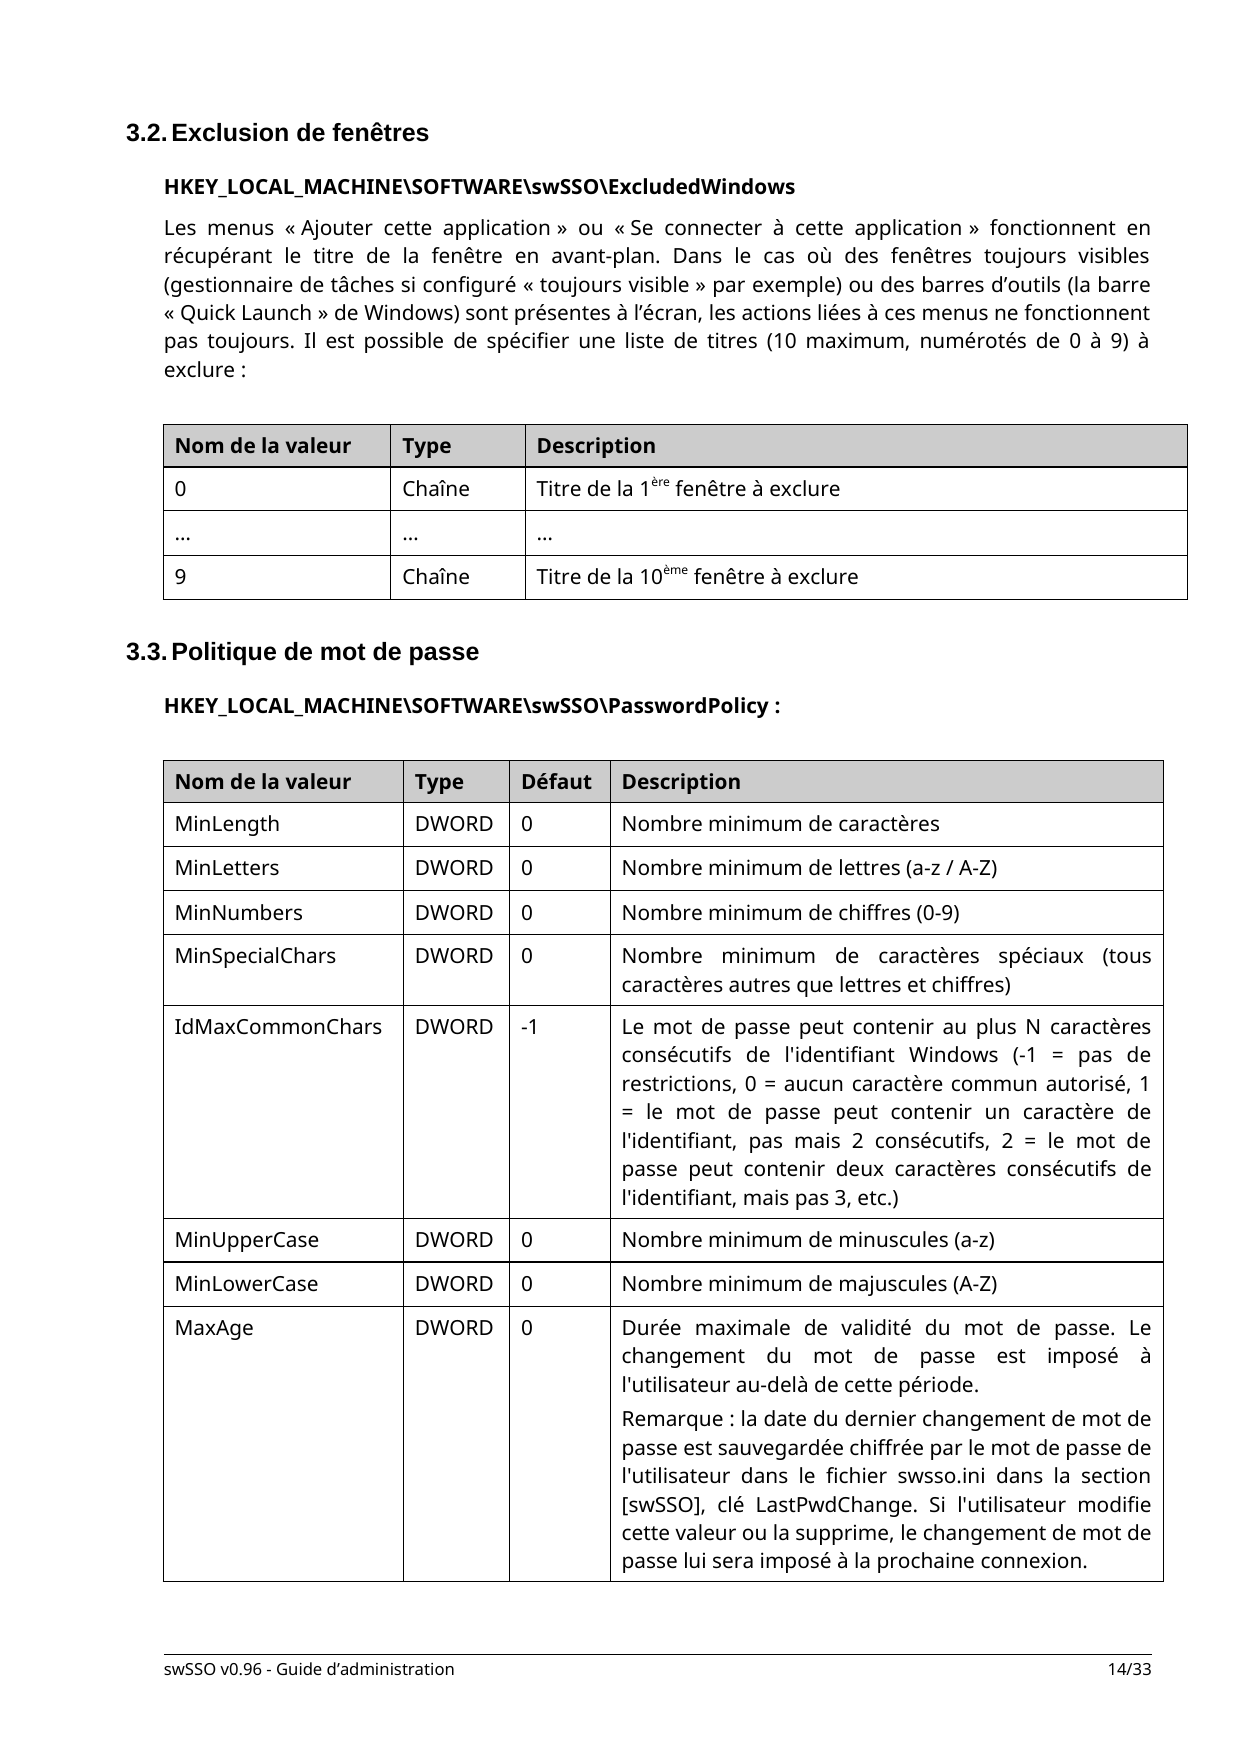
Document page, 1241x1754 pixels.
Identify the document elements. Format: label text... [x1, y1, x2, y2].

table_cell 0 [510, 847, 610, 890]
table_cell Chaîne [391, 556, 525, 598]
table_cell 0 [510, 891, 610, 934]
table_header Nom de la valeur [164, 761, 403, 802]
table_cell MinLetters [164, 847, 403, 890]
table_cell 0 [510, 1263, 610, 1306]
table_cell Titre de la 1ère fenêtre à exclure [526, 468, 1187, 510]
table_header Type [391, 425, 525, 466]
table_cell Durée maximale de validité du mot de passe. Le changement du mot de passe est imposé à l'utilisateur au-delà de cette période. Remarque : la date du dernier changement de mot de passe est sauvegardée chiffrée par le mot de passe de l'utilisateur dans le fichier swsso.ini dans la section [swSSO], clé LastPwdChange. Si l'utilisateur modifie cette valeur ou la supprime, le changement de mot de passe lui sera imposé à la prochaine connexion. [611, 1307, 1163, 1581]
table_cell DWORD [404, 1219, 509, 1261]
table_cell 0 [510, 935, 610, 1005]
table_cell Nombre minimum de caractères spéciaux (tous caractères autres que lettres et chiffres) [611, 935, 1163, 1005]
table_cell … [164, 511, 390, 554]
table_header Défaut [510, 761, 610, 802]
table_cell MinUpperCase [164, 1219, 403, 1261]
table_header Description [611, 761, 1163, 802]
table_cell DWORD [404, 1307, 509, 1581]
text HKEY_LOCAL_MACHINE\SOFTWARE\swSSO\PasswordPolicy : [164, 691, 1152, 719]
table_cell … [391, 511, 525, 554]
subtitle Politique de mot de passe [126, 637, 1152, 666]
table_cell DWORD [404, 847, 509, 890]
table_cell DWORD [404, 1006, 509, 1217]
table_cell DWORD [404, 803, 509, 846]
table_cell -1 [510, 1006, 610, 1217]
table_cell DWORD [404, 935, 509, 1005]
table_cell Nombre minimum de minuscules (a-z) [611, 1219, 1163, 1261]
table_cell MinLowerCase [164, 1263, 403, 1306]
table_cell MinNumbers [164, 891, 403, 934]
table_cell 0 [510, 1219, 610, 1261]
text HKEY_LOCAL_MACHINE\SOFTWARE\swSSO\ExcludedWindows [164, 172, 1152, 200]
table_cell Titre de la 10ème fenêtre à exclure [526, 556, 1187, 598]
table_cell 0 [510, 1307, 610, 1581]
table_header Type [404, 761, 509, 802]
table_cell Chaîne [391, 468, 525, 510]
table_cell Nombre minimum de majuscules (A-Z) [611, 1263, 1163, 1306]
table_cell 9 [164, 556, 390, 598]
table_cell Nombre minimum de lettres (a-z / A-Z) [611, 847, 1163, 890]
table_cell Le mot de passe peut contenir au plus N caractères consécutifs de l'identifiant Windows (-1 = pas de restrictions, 0 = aucun caractère commun autorisé, 1 = le mot de passe peut contenir un caractère de l'identifiant, pas mais 2 consécutifs, 2 = le mot de passe peut contenir deux caractères consécutifs de l'identifiant, mais pas 3, etc.) [611, 1006, 1163, 1217]
table_cell IdMaxCommonChars [164, 1006, 403, 1217]
table_cell 0 [164, 468, 390, 510]
table_cell Nombre minimum de caractères [611, 803, 1163, 846]
table_cell … [526, 511, 1187, 554]
table_cell DWORD [404, 1263, 509, 1306]
table_cell MinSpecialChars [164, 935, 403, 1005]
table_cell Nombre minimum de chiffres (0-9) [611, 891, 1163, 934]
table_cell MaxAge [164, 1307, 403, 1581]
table_cell 0 [510, 803, 610, 846]
table_header Nom de la valeur [164, 425, 390, 466]
table_cell DWORD [404, 891, 509, 934]
table_cell MinLength [164, 803, 403, 846]
text Les menus « Ajouter cette application » ou « Se connecter à cette application » fonctionnent en récupérant le titre de la fenêtre en avant-plan. Dans le cas où des fenêtres toujours visibles (gestionnaire de tâches si configuré « toujours visible » par exemple) ou des barres d’outils (la barre « Quick Launch » de Windows) sont présentes à l’écran, les actions liées à ces menus ne fonctionnent pas toujours. Il est possible de spécifier une liste de titres (10 maximum, numérotés de 0 à 9) à exclure : [164, 213, 1152, 383]
table_header Description [526, 425, 1187, 466]
subtitle Exclusion de fenêtres [126, 118, 1152, 147]
